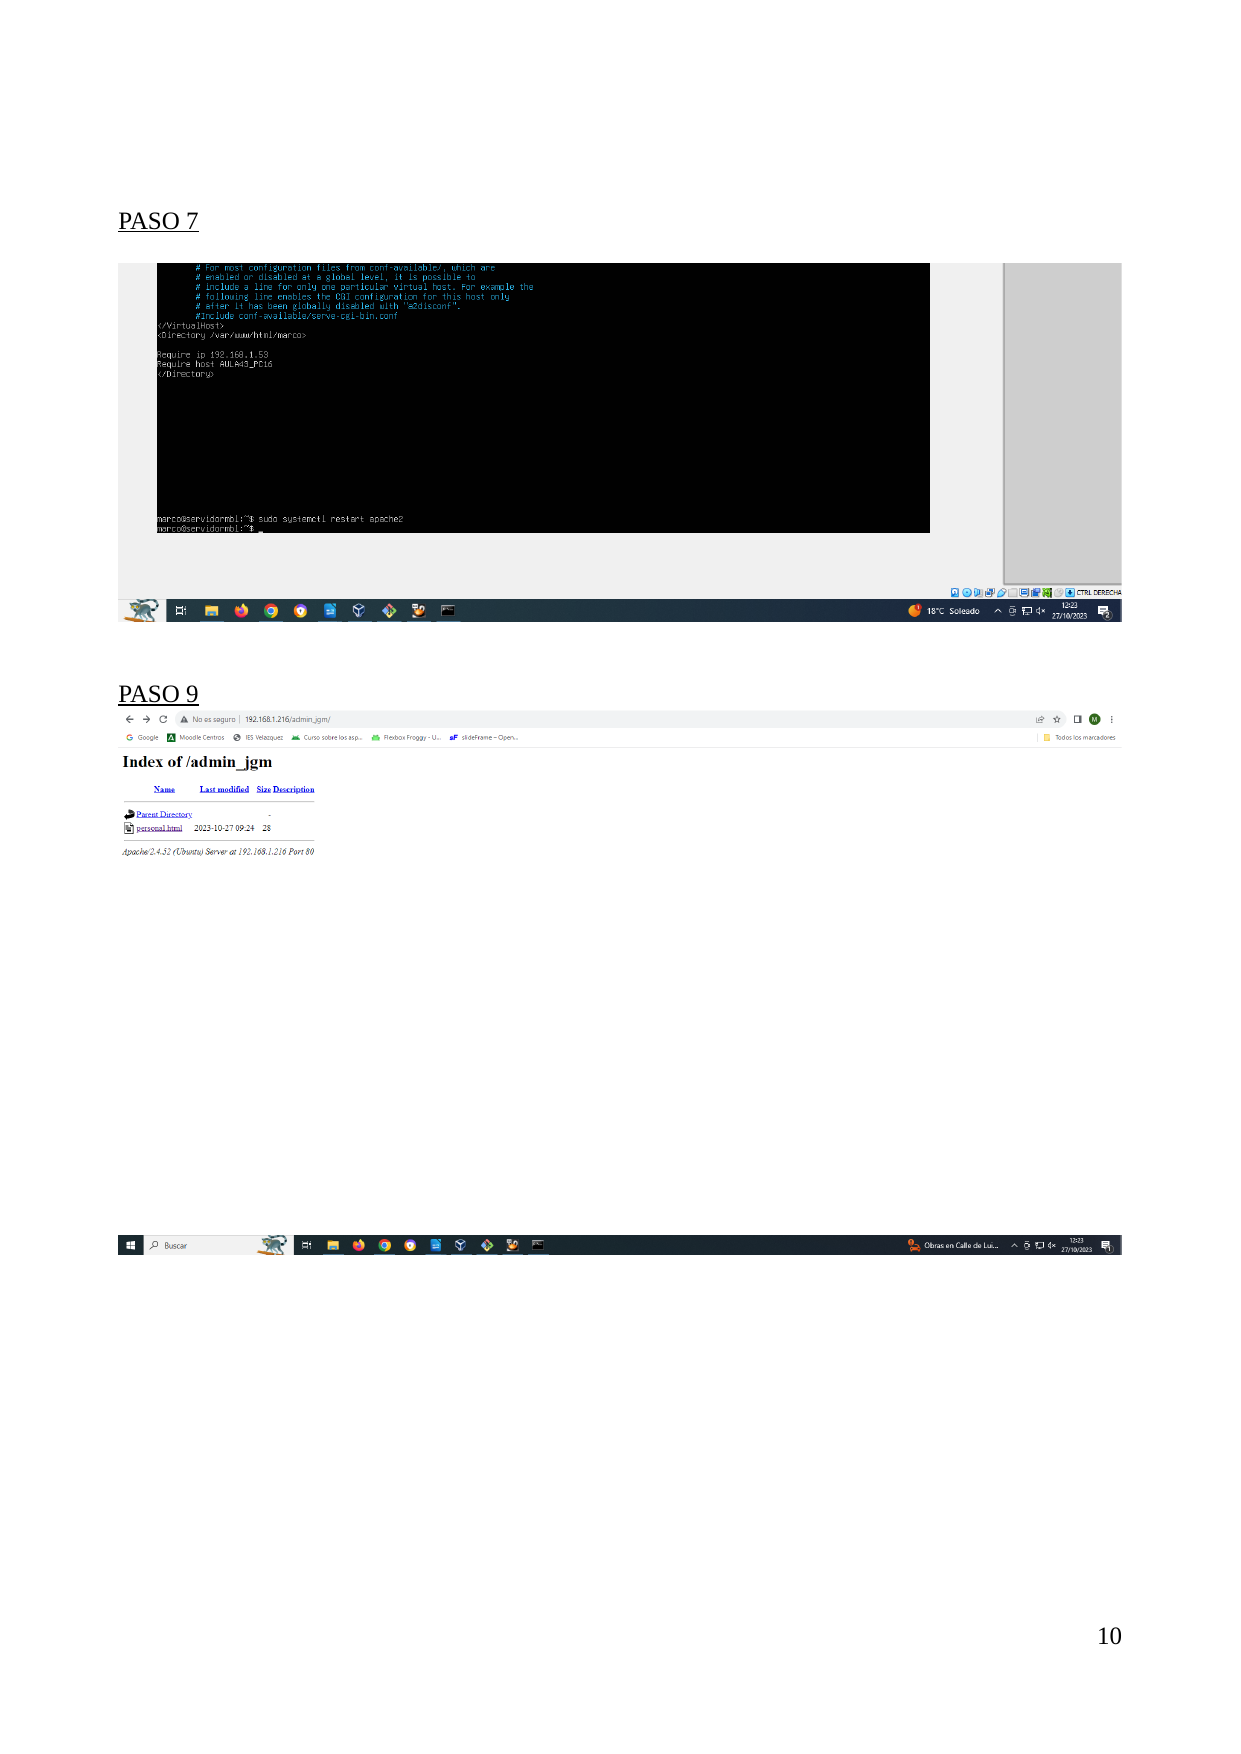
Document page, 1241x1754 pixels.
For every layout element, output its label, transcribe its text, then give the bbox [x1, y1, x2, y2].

text PASO 9 [118, 679, 1122, 708]
text PASO 7 [118, 206, 1122, 235]
picture [118, 708, 1122, 1255]
picture [118, 263, 1122, 622]
